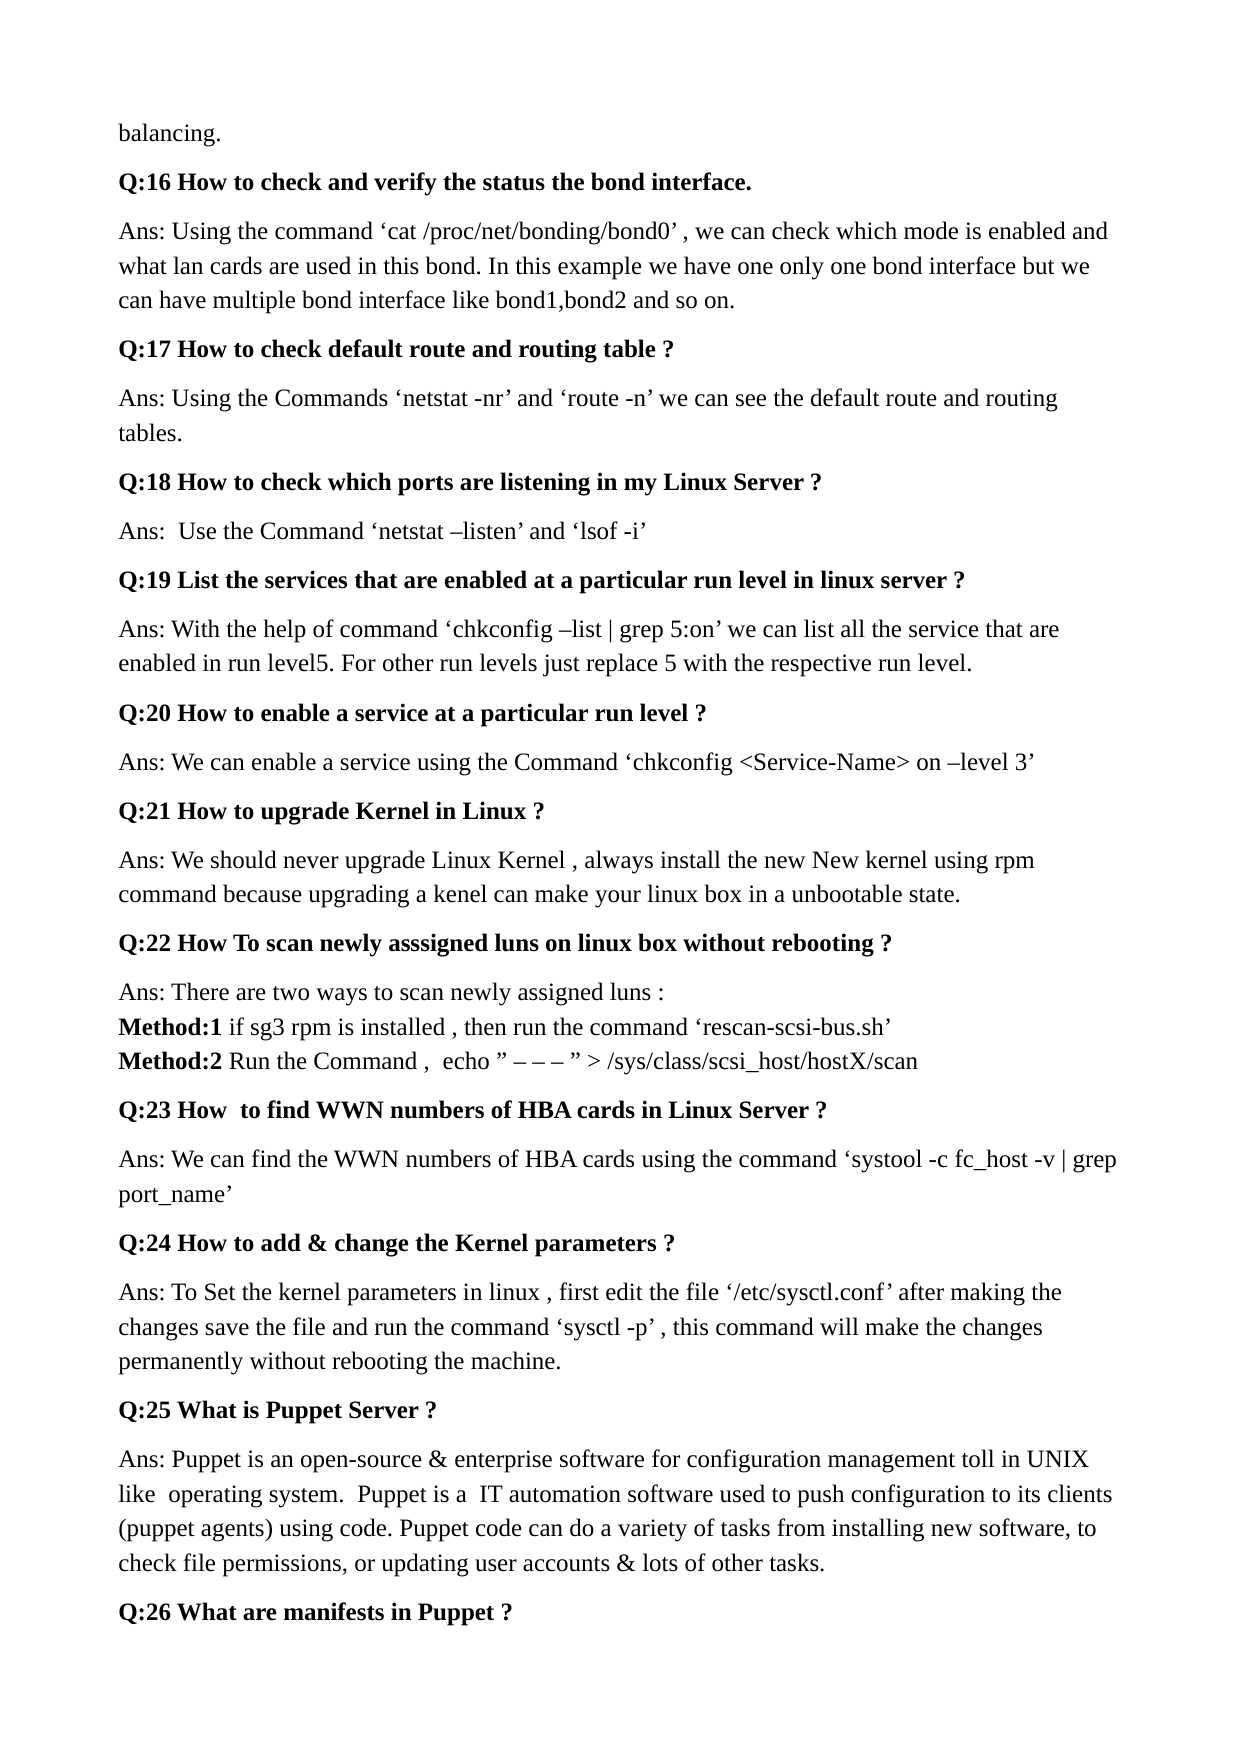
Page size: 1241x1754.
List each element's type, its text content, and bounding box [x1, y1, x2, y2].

text Ans: We can enable a service using the Command ‘chkconfig <Service-Name> on –level 3’ [118, 747, 1122, 775]
text Q:21 How to upgrade Kernel in Linux ? [118, 796, 1122, 824]
text Q:16 How to check and verify the status the bond interface. [118, 167, 1122, 196]
text Q:24 How to add & change the Kernel parameters ? [118, 1228, 1122, 1257]
text Q:23 How to find WWN numbers of HBA cards in Linux Server ? [118, 1095, 1122, 1124]
text Ans: We can find the WWN numbers of HBA cards using the command ‘systool -c fc_host -v | grep port_name’ [118, 1144, 1122, 1208]
text Q:26 What are manifests in Puppet ? [118, 1597, 1122, 1625]
text Ans: To Set the kernel parameters in linux , first edit the file ‘/etc/sysctl.conf’ after making the changes save the file and run the command ‘sysctl -p’ , this command will make the changes permanently without rebooting the machine. [118, 1277, 1122, 1375]
text Ans: Use the Command ‘netstat –listen’ and ‘lsof -i’ [118, 516, 1122, 545]
text Ans: With the help of command ‘chkconfig –list | grep 5:on’ we can list all the service that are enabled in run level5. For other run levels just replace 5 with the respective run level. [118, 614, 1122, 677]
text Ans: There are two ways to scan newly assigned luns : Method:1 if sg3 rpm is installed , then run the command ‘rescan-scsi-bus.sh’ Method:2 Run the Command , echo ” – – – ” > /sys/class/scsi_host/hostX/scan [118, 977, 1122, 1075]
text Q:19 List the services that are enabled at a particular run level in linux server ? [118, 565, 1122, 594]
text Ans: We should never upgrade Linux Kernel , always install the new New kernel using rpm command because upgrading a kenel can make your linux box in a unbootable state. [118, 845, 1122, 908]
text Q:25 What is Puppet Server ? [118, 1395, 1122, 1424]
text Q:18 How to check which ports are listening in my Linux Server ? [118, 467, 1122, 496]
text Q:20 How to enable a service at a particular run level ? [118, 698, 1122, 726]
text Q:17 How to check default route and routing table ? [118, 334, 1122, 363]
text Ans: Using the Commands ‘netstat -nr’ and ‘route -n’ we can see the default route and routing tables. [118, 383, 1122, 447]
text Ans: Using the command ‘cat /proc/net/bonding/bond0’ , we can check which mode is enabled and what lan cards are used in this bond. In this example we have one only one bond interface but we can have multiple bond interface like bond1,bond2 and so on. [118, 216, 1122, 314]
text balancing. [118, 118, 1122, 147]
text Ans: Puppet is an open-source & enterprise software for configuration management toll in UNIX like operating system. Puppet is a IT automation software used to push configuration to its clients (puppet agents) using code. Puppet code can do a variety of tasks from installing new software, to check file permissions, or updating user accounts & lots of other tasks. [118, 1444, 1122, 1576]
text Q:22 How To scan newly asssigned luns on linux box without rebooting ? [118, 928, 1122, 957]
